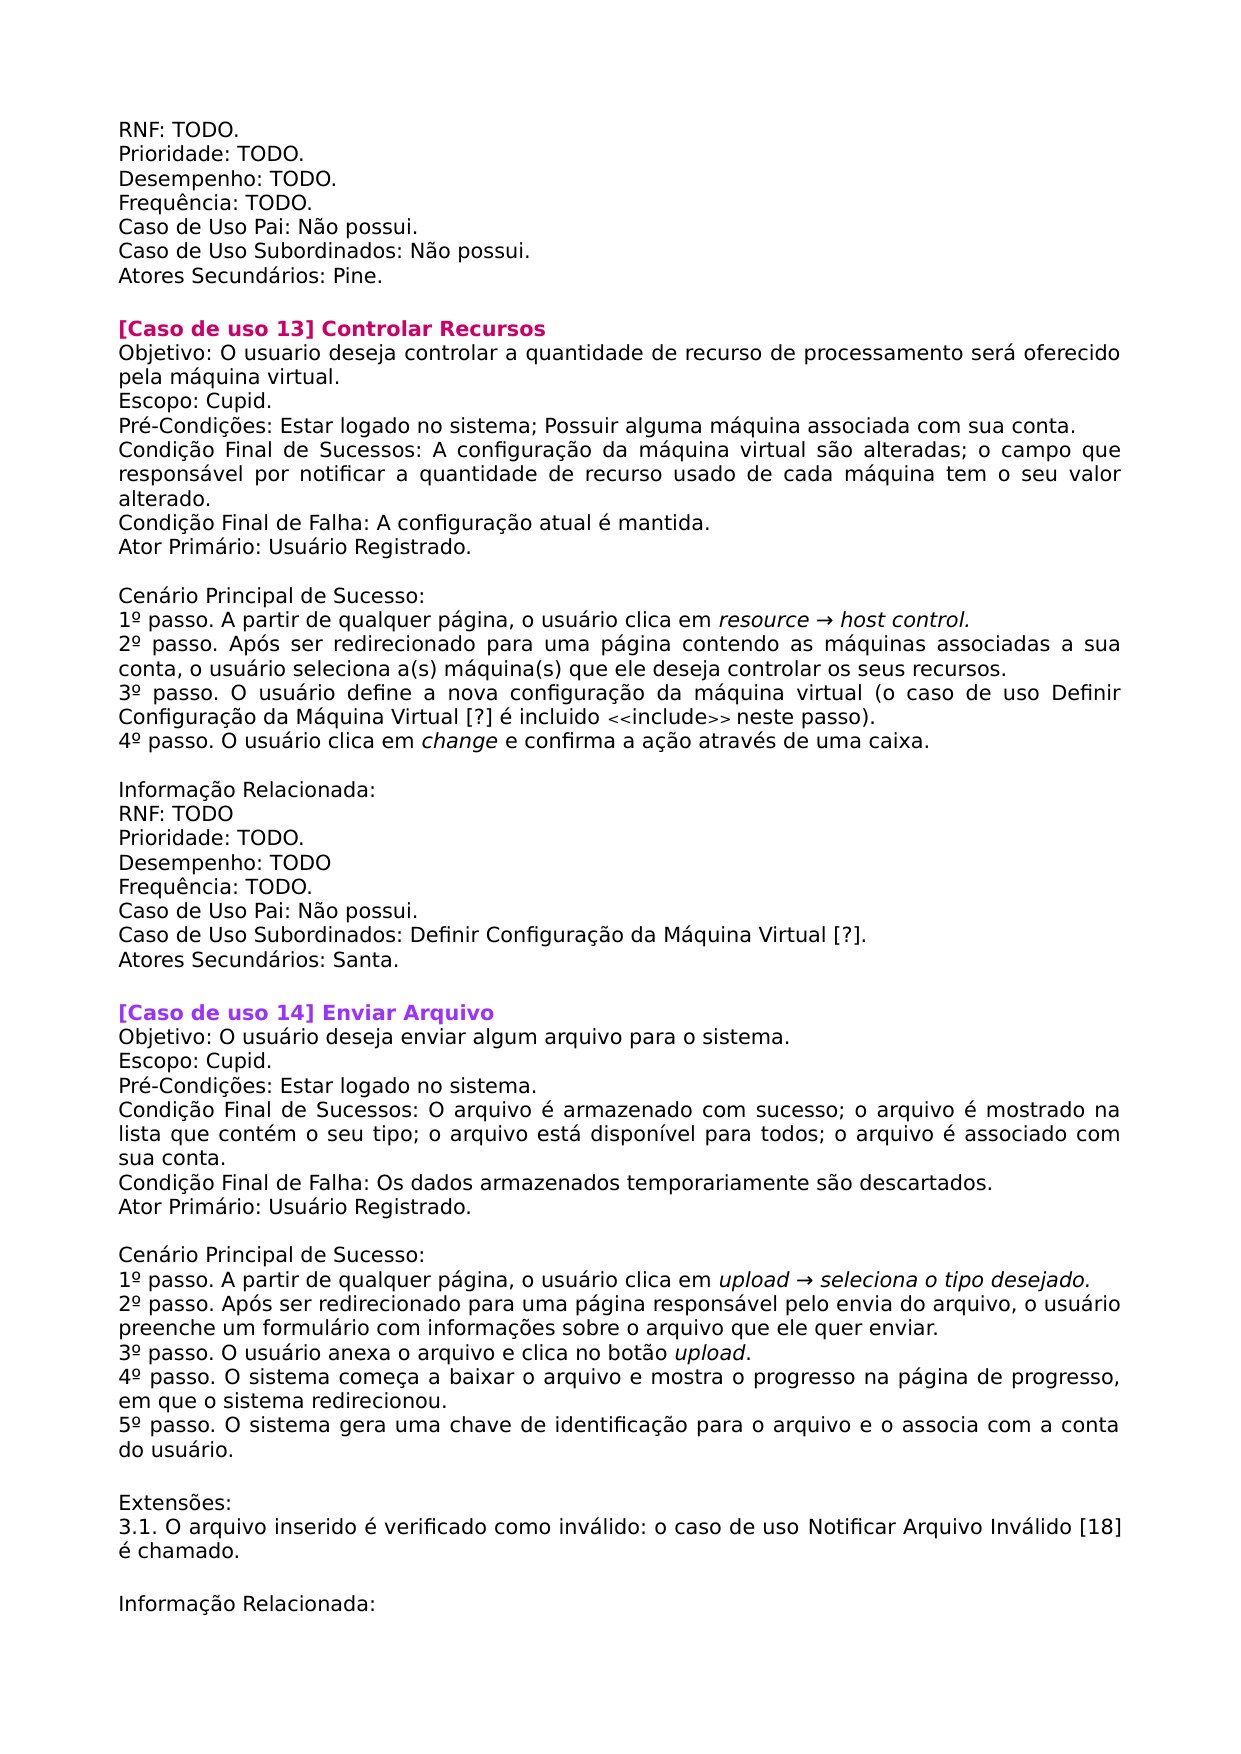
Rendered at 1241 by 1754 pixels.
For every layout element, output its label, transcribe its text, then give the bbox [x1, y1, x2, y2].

text RNF: TODO [118, 802, 1122, 826]
text Objetivo: O usuário deseja enviar algum arquivo para o sistema. [118, 1025, 1122, 1049]
text 2º passo. Após ser redirecionado para uma página contendo as máquinas associadas a sua conta, o usuário seleciona a(s) máquina(s) que ele deseja controlar os seus recursos. [118, 632, 1122, 681]
text 1º passo. A partir de qualquer página, o usuário clica em upload → seleciona o tipo desejado. [118, 1268, 1122, 1292]
text Informação Relacionada: [118, 1592, 1122, 1617]
text Condição Final de Falha: Os dados armazenados temporariamente são descartados. [118, 1171, 1122, 1195]
text Condição Final de Sucessos: A configuração da máquina virtual são alteradas; o campo que responsável por notificar a quantidade de recurso usado de cada máquina tem o seu valor alterado. [118, 438, 1122, 511]
text 5º passo. O sistema gera uma chave de identificação para o arquivo e o associa com a conta do usuário. [118, 1413, 1122, 1462]
text RNF: TODO. [118, 118, 1122, 142]
text Caso de Uso Subordinados: Não possui. [118, 239, 1122, 264]
text 3º passo. O usuário define a nova configuração da máquina virtual (o caso de uso Definir Configuração da Máquina Virtual [?] é incluido <<include>> neste passo). [118, 681, 1122, 729]
text Extensões: [118, 1491, 1122, 1515]
text Caso de Uso Subordinados: Definir Configuração da Máquina Virtual [?]. [118, 923, 1122, 948]
text Pré-Condições: Estar logado no sistema; Possuir alguma máquina associada com sua conta. [118, 414, 1122, 438]
text Prioridade: TODO. [118, 142, 1122, 167]
text Pré-Condições: Estar logado no sistema. [118, 1074, 1122, 1098]
text Escopo: Cupid. [118, 389, 1122, 414]
text Ator Primário: Usuário Registrado. [118, 535, 1122, 559]
text Condição Final de Sucessos: O arquivo é armazenado com sucesso; o arquivo é mostrado na lista que contém o seu tipo; o arquivo está disponível para todos; o arquivo é associado com sua conta. [118, 1098, 1122, 1171]
text Prioridade: TODO. [118, 826, 1122, 851]
text Caso de Uso Pai: Não possui. [118, 215, 1122, 239]
text 2º passo. Após ser redirecionado para uma página responsável pelo envia do arquivo, o usuário preenche um formulário com informações sobre o arquivo que ele quer enviar. [118, 1292, 1122, 1341]
text Atores Secundários: Pine. [118, 264, 1122, 288]
text 3.1. O arquivo inserido é verificado como inválido: o caso de uso Notificar Arquivo Inválido [18] é chamado. [118, 1515, 1122, 1563]
text Cenário Principal de Sucesso: [118, 1243, 1122, 1268]
text Frequência: TODO. [118, 191, 1122, 215]
text Atores Secundários: Santa. [118, 948, 1122, 972]
text Informação Relacionada: [118, 778, 1122, 802]
text 3º passo. O usuário anexa o arquivo e clica no botão upload. [118, 1341, 1122, 1365]
text Objetivo: O usuario deseja controlar a quantidade de recurso de processamento será oferecido pela máquina virtual. [118, 341, 1122, 389]
text [Caso de uso 14] Enviar Arquivo [118, 1001, 1122, 1025]
text Desempenho: TODO [118, 851, 1122, 875]
text Condição Final de Falha: A configuração atual é mantida. [118, 511, 1122, 535]
text Ator Primário: Usuário Registrado. [118, 1195, 1122, 1219]
text [Caso de uso 13] Controlar Recursos [118, 317, 1122, 341]
text Cenário Principal de Sucesso: [118, 584, 1122, 608]
text Escopo: Cupid. [118, 1049, 1122, 1074]
text 4º passo. O usuário clica em change e confirma a ação através de uma caixa. [118, 729, 1122, 754]
text 4º passo. O sistema começa a baixar o arquivo e mostra o progresso na página de progresso, em que o sistema redirecionou. [118, 1365, 1122, 1413]
text Caso de Uso Pai: Não possui. [118, 899, 1122, 923]
text 1º passo. A partir de qualquer página, o usuário clica em resource → host control. [118, 608, 1122, 632]
text Desempenho: TODO. [118, 167, 1122, 191]
text Frequência: TODO. [118, 875, 1122, 899]
